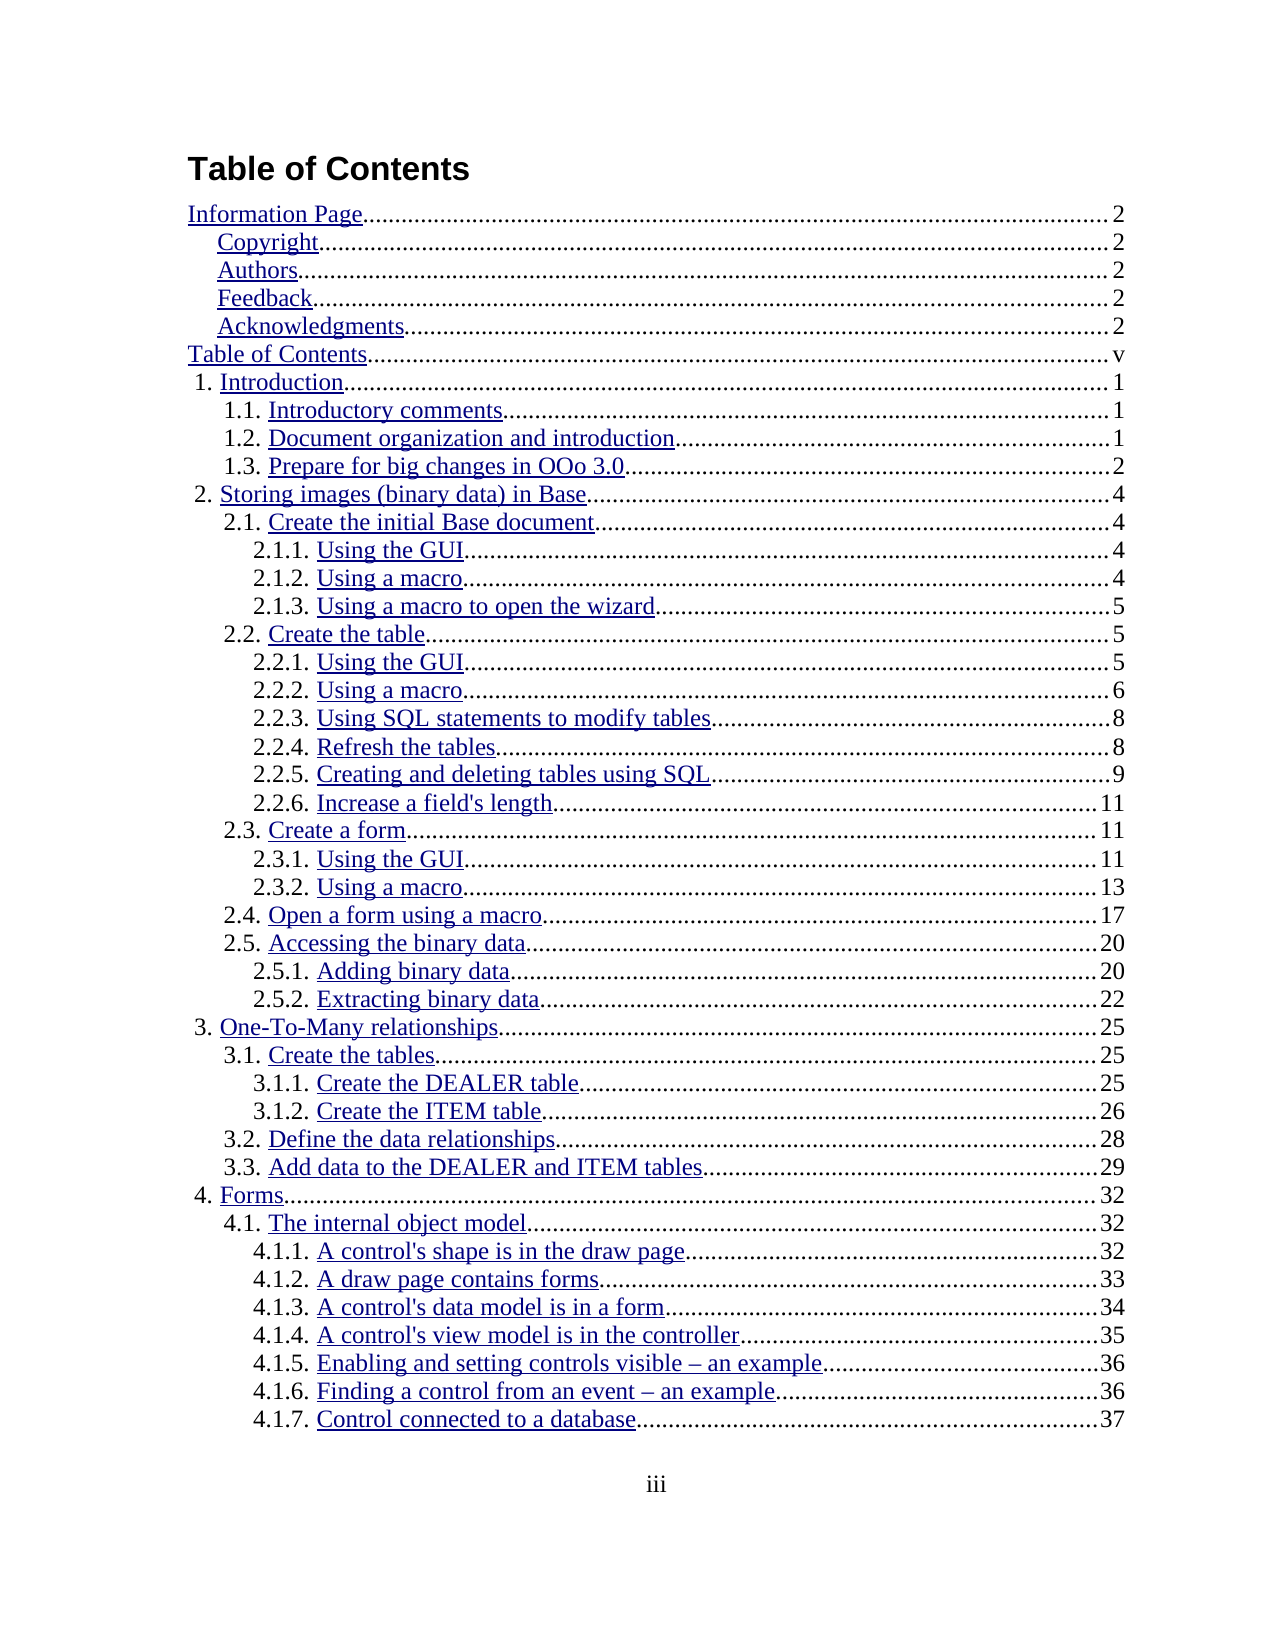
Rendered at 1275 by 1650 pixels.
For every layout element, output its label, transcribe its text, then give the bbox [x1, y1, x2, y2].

text Table of Contents v [187, 340, 1125, 368]
text 2.2.3. Using SQL statements to modify tables 8 [246, 704, 1125, 732]
text 2.2. Create the table 5 [217, 620, 1125, 648]
text 3.1.1. Create the DEALER table 25 [246, 1069, 1125, 1097]
text 4.1.7. Control connected to a database 37 [246, 1405, 1125, 1433]
text 1.2. Document organization and introduction 1 [217, 424, 1125, 452]
text 2.2.4. Refresh the tables 8 [246, 732, 1125, 760]
text 2.1.1. Using the GUI 4 [246, 536, 1125, 564]
text Information Page 2 [187, 200, 1125, 228]
text 4.1.1. A control's shape is in the draw page 32 [246, 1237, 1125, 1265]
text 2. Storing images (binary data) in Base 4 [187, 480, 1125, 508]
text 2.3.2. Using a macro 13 [246, 872, 1125, 901]
text Copyright 2 [217, 228, 1125, 256]
text 4.1. The internal object model 32 [217, 1209, 1125, 1237]
text 2.1.2. Using a macro 4 [246, 564, 1125, 592]
text 2.3.1. Using the GUI 11 [246, 844, 1125, 872]
text 2.5. Accessing the binary data 20 [217, 928, 1125, 957]
text 3.1. Create the tables 25 [217, 1041, 1125, 1069]
text Acknowledgments 2 [217, 312, 1125, 340]
text 2.4. Open a form using a macro 17 [217, 901, 1125, 928]
subtitle Table of Contents [187, 150, 1125, 187]
text 2.5.1. Adding binary data 20 [246, 957, 1125, 984]
text 3.3. Add data to the DEALER and ITEM tables 29 [217, 1153, 1125, 1181]
text 4.1.2. A draw page contains forms 33 [246, 1265, 1125, 1293]
text 4.1.6. Finding a control from an event – an example 36 [246, 1377, 1125, 1405]
text 1. Introduction 1 [187, 368, 1125, 396]
text 3.1.2. Create the ITEM table 26 [246, 1097, 1125, 1125]
text 3. One-To-Many relationships 25 [187, 1013, 1125, 1041]
text 2.5.2. Extracting binary data 22 [246, 984, 1125, 1013]
text 2.2.6. Increase a field's length 11 [246, 788, 1125, 816]
text 2.2.2. Using a macro 6 [246, 676, 1125, 704]
text 2.2.1. Using the GUI 5 [246, 648, 1125, 676]
text 2.1.3. Using a macro to open the wizard 5 [246, 592, 1125, 620]
text Authors 2 [217, 256, 1125, 284]
text 1.3. Prepare for big changes in OOo 3.0 2 [217, 452, 1125, 480]
text Feedback 2 [217, 284, 1125, 312]
text 1.1. Introductory comments 1 [217, 396, 1125, 424]
text 4. Forms 32 [187, 1181, 1125, 1209]
text 2.1. Create the initial Base document 4 [217, 508, 1125, 536]
text 4.1.5. Enabling and setting controls visible – an example 36 [246, 1349, 1125, 1377]
text 2.2.5. Creating and deleting tables using SQL 9 [246, 760, 1125, 788]
text 3.2. Define the data relationships 28 [217, 1125, 1125, 1153]
text 2.3. Create a form 11 [217, 816, 1125, 844]
text 4.1.3. A control's data model is in a form 34 [246, 1293, 1125, 1321]
text 4.1.4. A control's view model is in the controller 35 [246, 1321, 1125, 1349]
